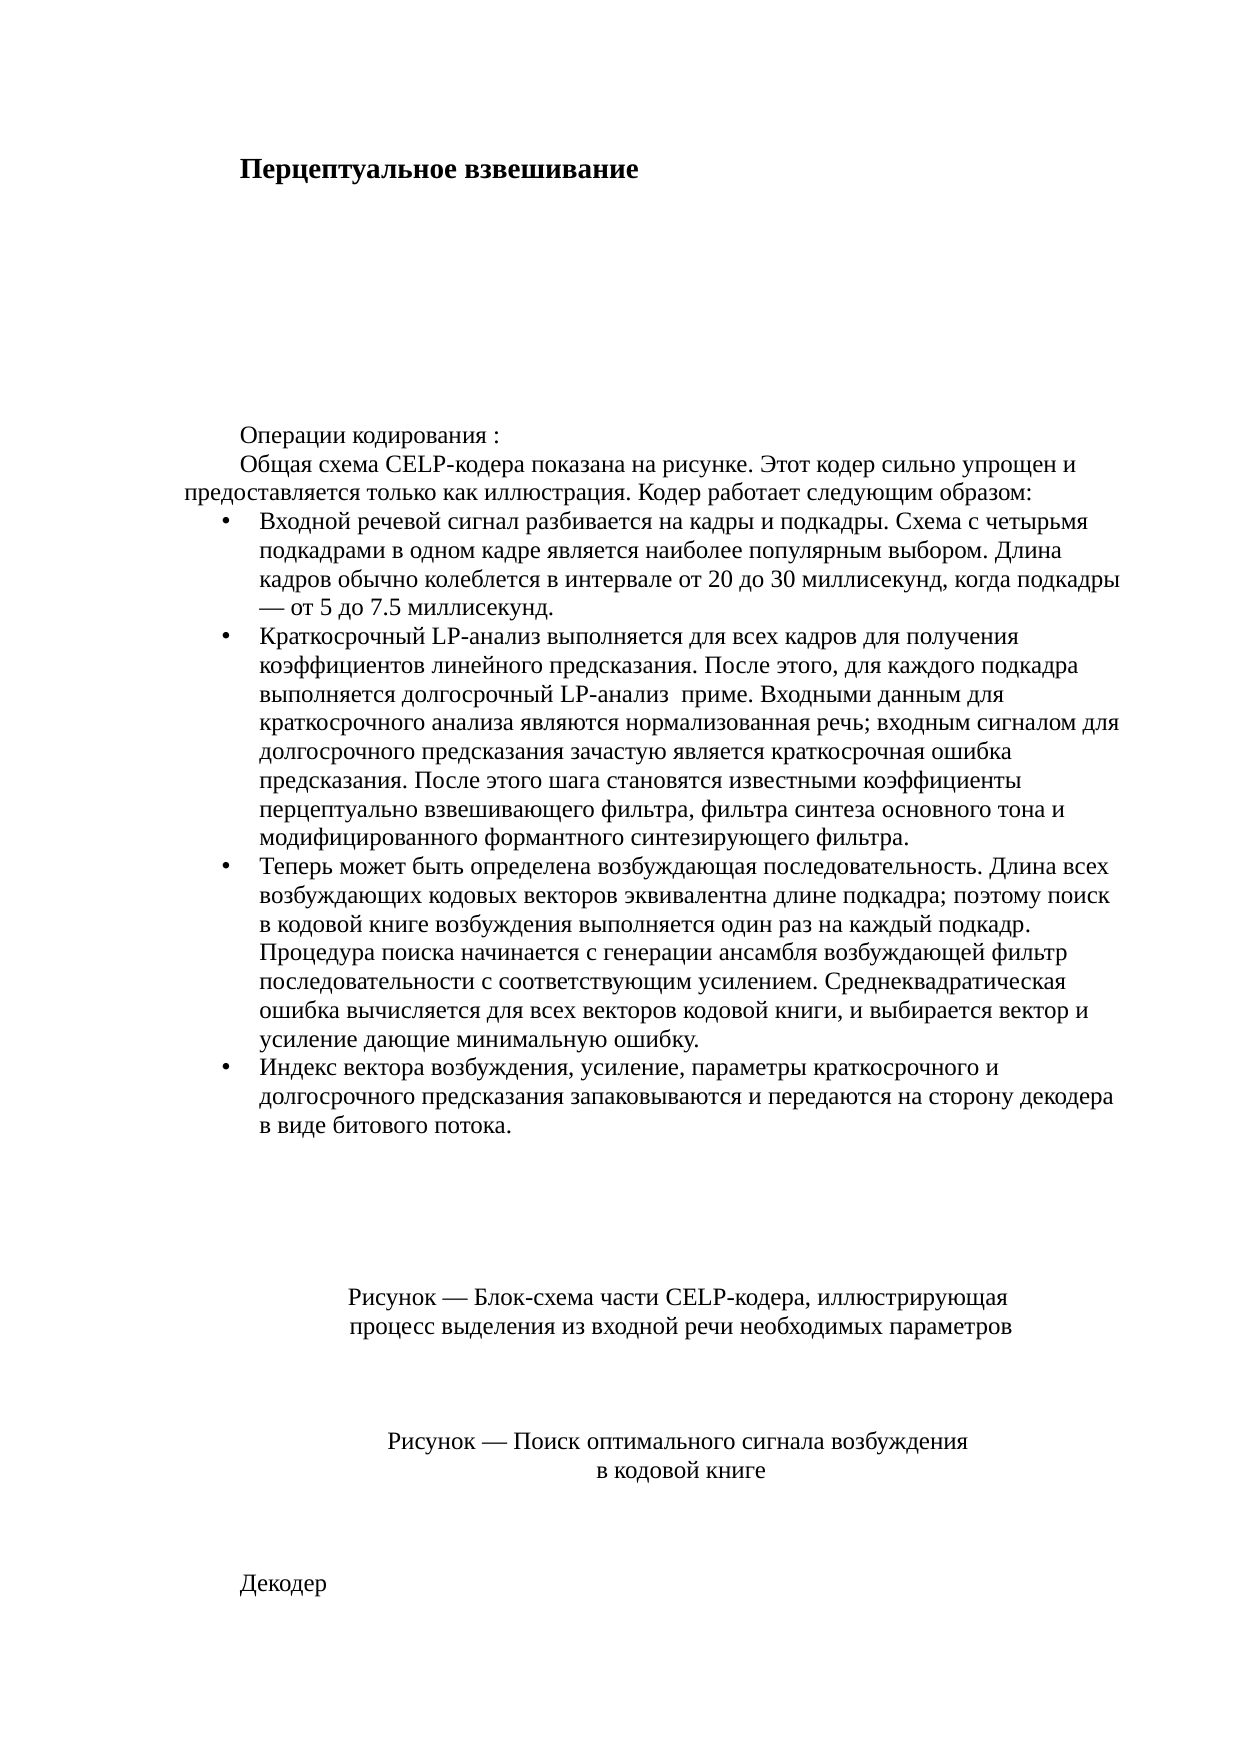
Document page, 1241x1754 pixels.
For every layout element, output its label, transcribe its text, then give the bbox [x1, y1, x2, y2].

text процесс выделения из входной речи необходимых параметров [184, 1311, 1122, 1340]
list Входной речевой сигнал разбивается на кадры и подкадры. Схема с четырьмя подкадрами в одном кадре является наиболее популярным выбором. Длина кадров обычно колеблется в интервале от 20 до 30 миллисекунд, когда подкадры — от 5 до 7.5 миллисекунд. [222, 506, 1122, 621]
text Общая схема CELP-кодера показана на рисунке. Этот кодер сильно упрощен и предоставляется только как иллюстрация. Кодер работает следующим образом: [184, 449, 1122, 506]
text Рисунок — Блок-схема части CELP-кодера, иллюстрирующая [184, 1282, 1122, 1311]
text Операции кодирования : [184, 420, 1122, 449]
text Перцептуальное взвешивание [184, 152, 1122, 185]
list Индекс вектора возбуждения, усиление, параметры краткосрочного и долгосрочного предсказания запаковываются и передаются на сторону декодера в виде битового потока. [222, 1052, 1122, 1139]
text в кодовой книге [184, 1455, 1122, 1484]
list Краткосрочный LP-анализ выполняется для всех кадров для получения коэффициентов линейного предсказания. После этого, для каждого подкадра выполняется долгосрочный LP-анализ приме. Входными данным для краткосрочного анализа являются нормализованная речь; входным сигналом для долгосрочного предсказания зачастую является краткосрочная ошибка предсказания. После этого шага становятся известными коэффициенты перцептуально взвешивающего фильтра, фильтра синтеза основного тона и модифицированного формантного синтезирующего фильтра. [222, 621, 1122, 851]
text Декодер [184, 1568, 1122, 1596]
list Теперь может быть определена возбуждающая последовательность. Длина всех возбуждающих кодовых векторов эквивалентна длине подкадра; поэтому поиск в кодовой книге возбуждения выполняется один раз на каждый подкадр. Процедура поиска начинается с генерации ансамбля возбуждающей фильтр последовательности с соответствующим усилением. Среднеквадратическая ошибка вычисляется для всех векторов кодовой книги, и выбирается вектор и усиление дающие минимальную ошибку. [222, 851, 1122, 1052]
text Рисунок — Поиск оптимального сигнала возбуждения [184, 1426, 1122, 1455]
